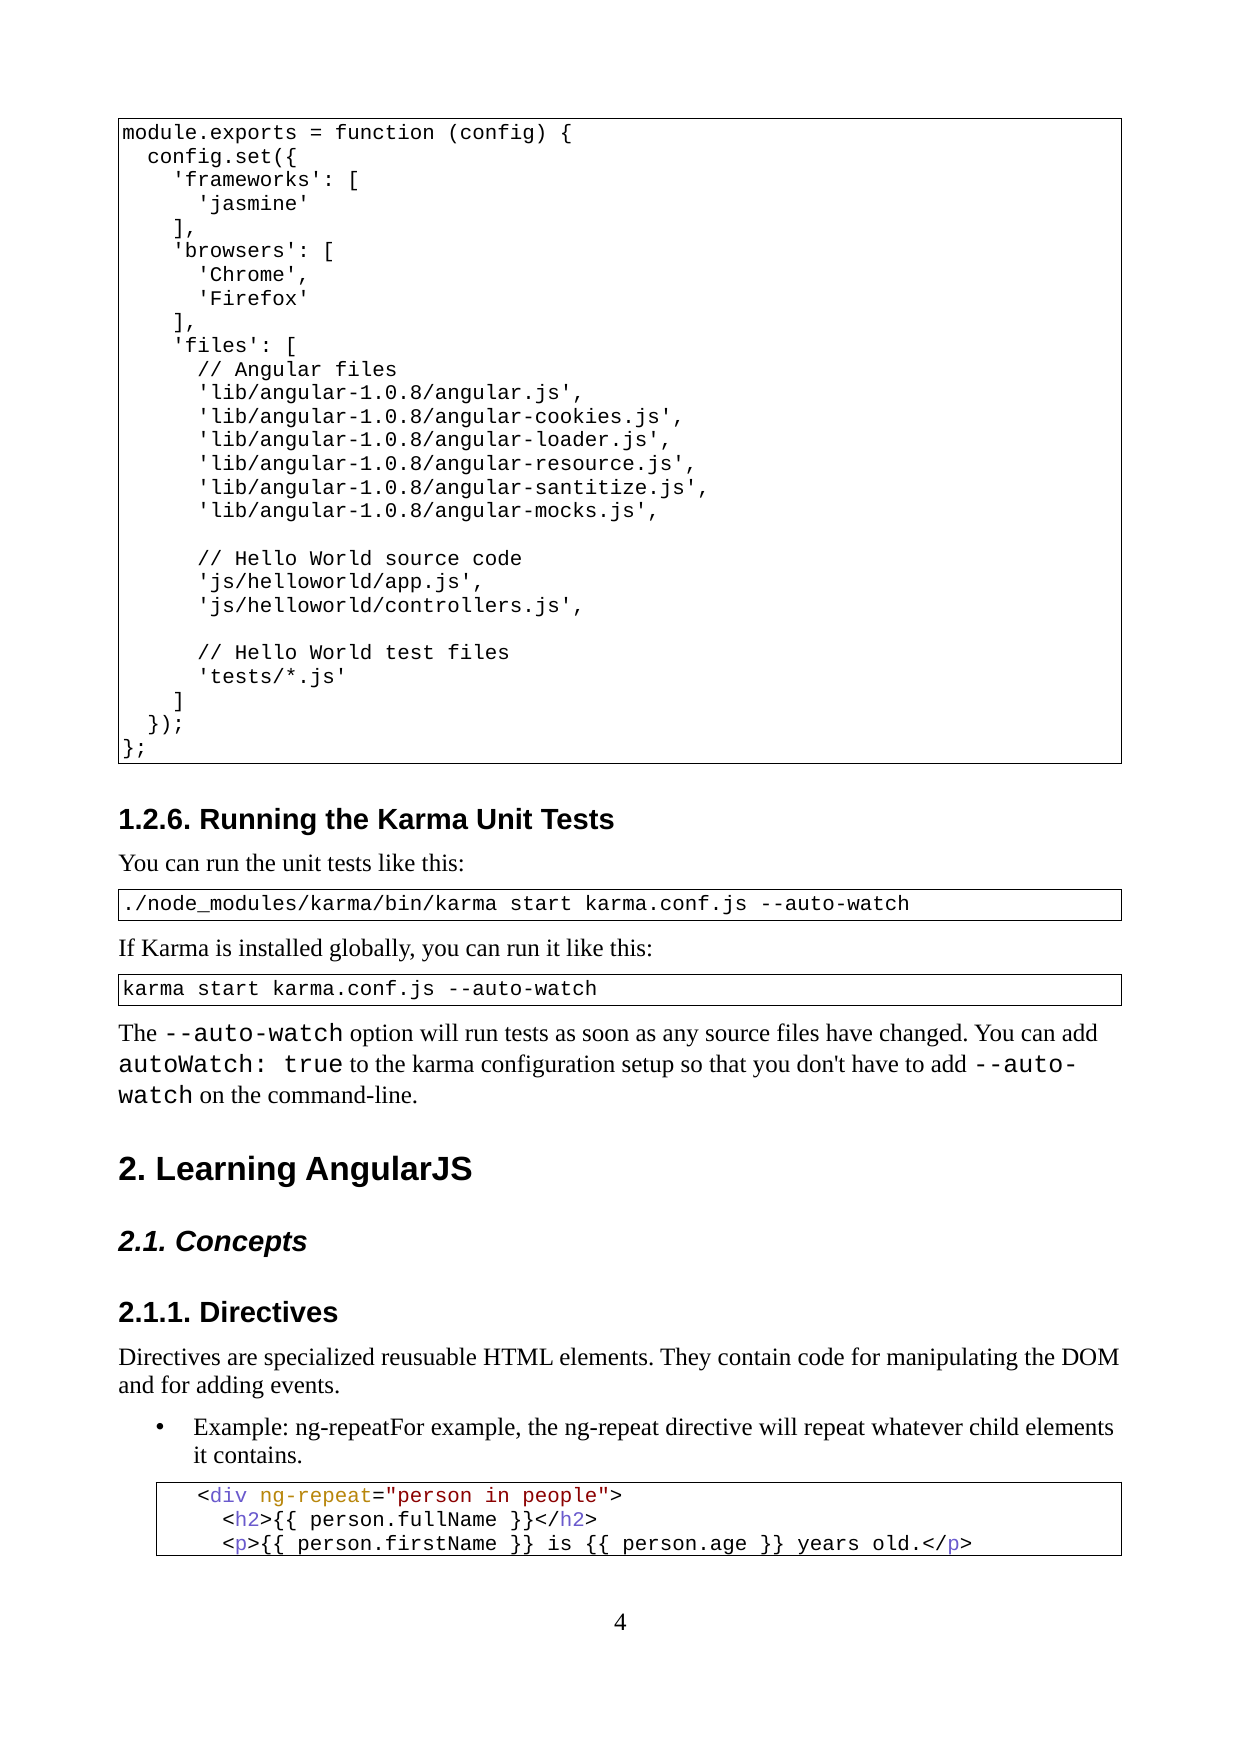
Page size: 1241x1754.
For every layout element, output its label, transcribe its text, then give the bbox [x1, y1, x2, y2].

text ], [119, 307, 1121, 331]
text }; [119, 733, 1121, 763]
text config.set({ [119, 142, 1121, 165]
text karma start karma.conf.js --auto-watch [119, 975, 1121, 1005]
list <h2>{{ person.fullName }}</h2> [157, 1505, 1121, 1529]
list <div ng-repeat="person in people"> [157, 1483, 1121, 1505]
text }); [119, 709, 1121, 733]
text ] [119, 686, 1121, 709]
text 'js/helloworld/app.js', [119, 567, 1121, 591]
text 'browsers': [ [119, 236, 1121, 260]
subtitle Running the Karma Unit Tests [118, 802, 1122, 835]
text // Angular files [119, 354, 1121, 378]
subtitle Directives [118, 1296, 1122, 1329]
text 'lib/angular-1.0.8/angular-loader.js', [119, 426, 1121, 449]
text ./node_modules/karma/bin/karma start karma.conf.js --auto-watch [119, 890, 1121, 920]
text // Hello World test files [119, 638, 1121, 662]
text 'lib/angular-1.0.8/angular.js', [119, 378, 1121, 402]
text 'lib/angular-1.0.8/angular-resource.js', [119, 449, 1121, 473]
text You can run the unit tests like this: [118, 848, 1122, 877]
text If Karma is installed globally, you can run it like this: [118, 933, 1122, 962]
text 'Firefox' [119, 284, 1121, 307]
text 'Chrome', [119, 260, 1121, 284]
text 'js/helloworld/controllers.js', [119, 591, 1121, 615]
text ], [119, 213, 1121, 236]
subtitle Concepts [118, 1224, 1122, 1258]
text module.exports = function (config) { [119, 119, 1121, 142]
text 'tests/*.js' [119, 662, 1121, 686]
text Directives are specialized reusuable HTML elements. They contain code for manipulating the DOM and for adding events. [118, 1342, 1122, 1399]
text 'jasmine' [119, 189, 1121, 213]
text 'lib/angular-1.0.8/angular-santitize.js', [119, 473, 1121, 496]
text // Hello World source code [119, 544, 1121, 567]
text The --auto-watch option will run tests as soon as any source files have changed. You can add autoWatch: true to the karma configuration setup so that you don't have to add --auto-watch on the command-line. [118, 1018, 1122, 1111]
text 'lib/angular-1.0.8/angular-cookies.js', [119, 402, 1121, 426]
text 'lib/angular-1.0.8/angular-mocks.js', [119, 496, 1121, 520]
list <p>{{ person.firstName }} is {{ person.age }} years old.</p> [157, 1529, 1121, 1555]
subtitle Learning AngularJS [118, 1148, 1122, 1187]
list Example: ng-repeatFor example, the ng-repeat directive will repeat whatever child elements it contains. [156, 1412, 1122, 1469]
text 'frameworks': [ [119, 165, 1121, 189]
text 'files': [ [119, 331, 1121, 354]
